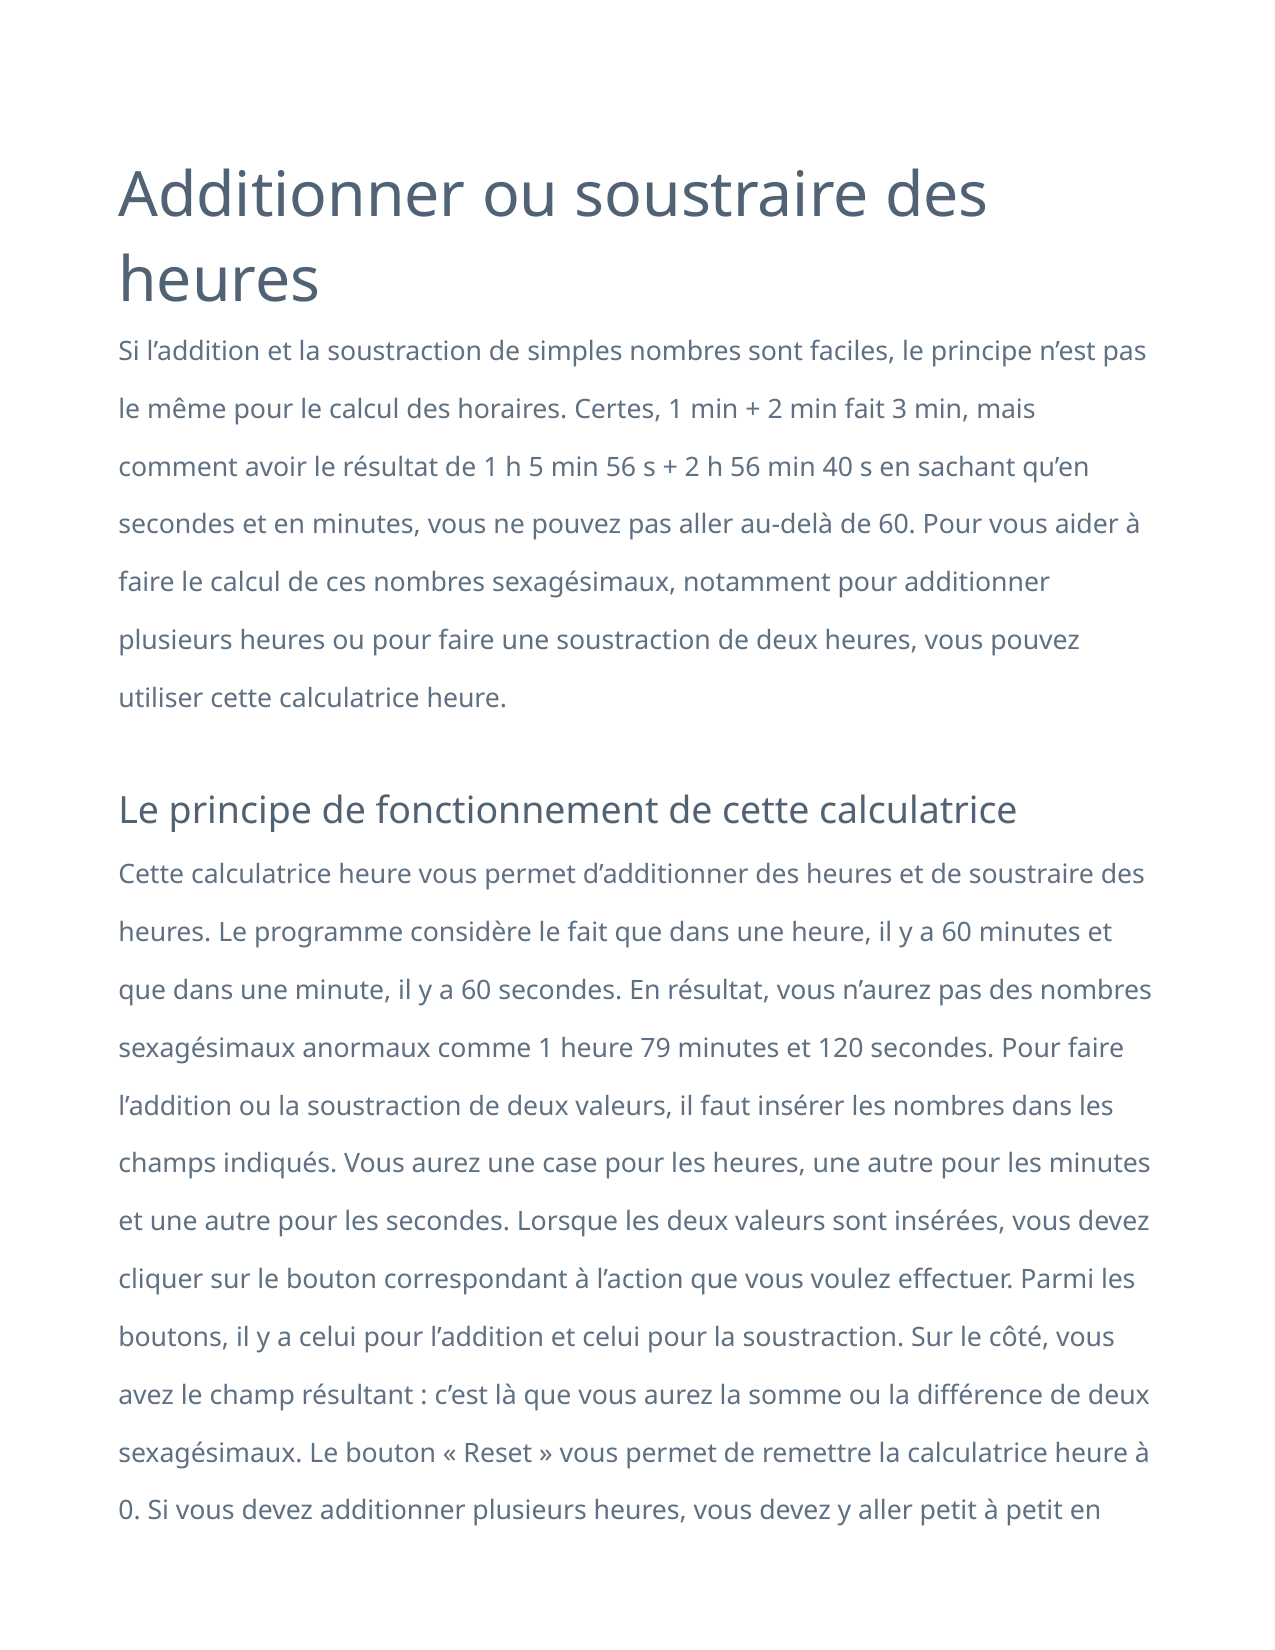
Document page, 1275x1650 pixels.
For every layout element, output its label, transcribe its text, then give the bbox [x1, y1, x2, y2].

text Cette calculatrice heure vous permet d’additionner des heures et de soustraire des heures. Le programme considère le fait que dans une heure, il y a 60 minutes et que dans une minute, il y a 60 secondes. En résultat, vous n’aurez pas des nombres sexagésimaux anormaux comme 1 heure 79 minutes et 120 secondes. Pour faire l’addition ou la soustraction de deux valeurs, il faut insérer les nombres dans les champs indiqués. Vous aurez une case pour les heures, une autre pour les minutes et une autre pour les secondes. Lorsque les deux valeurs sont insérées, vous devez cliquer sur le bouton correspondant à l’action que vous voulez effectuer. Parmi les boutons, il y a celui pour l’addition et celui pour la soustraction. Sur le côté, vous avez le champ résultant : c’est là que vous aurez la somme ou la différence de deux sexagésimaux. Le bouton « Reset » vous permet de remettre la calculatrice heure à 0. Si vous devez additionner plusieurs heures, vous devez y aller petit à petit en [118, 855, 1157, 1527]
subtitle Le principe de fonctionnement de cette calculatrice [118, 784, 1157, 835]
text Si l’addition et la soustraction de simples nombres sont faciles, le principe n’est pas le même pour le calcul des horaires. Certes, 1 min + 2 min fait 3 min, mais comment avoir le résultat de 1 h 5 min 56 s + 2 h 56 min 40 s en sachant qu’en secondes et en minutes, vous ne pouvez pas aller au-delà de 60. Pour vous aider à faire le calcul de ces nombres sexagésimaux, notamment pour additionner plusieurs heures ou pour faire une soustraction de deux heures, vous pouvez utiliser cette calculatrice heure. [118, 332, 1157, 715]
text Additionner ou soustraire des heures [118, 149, 1157, 319]
